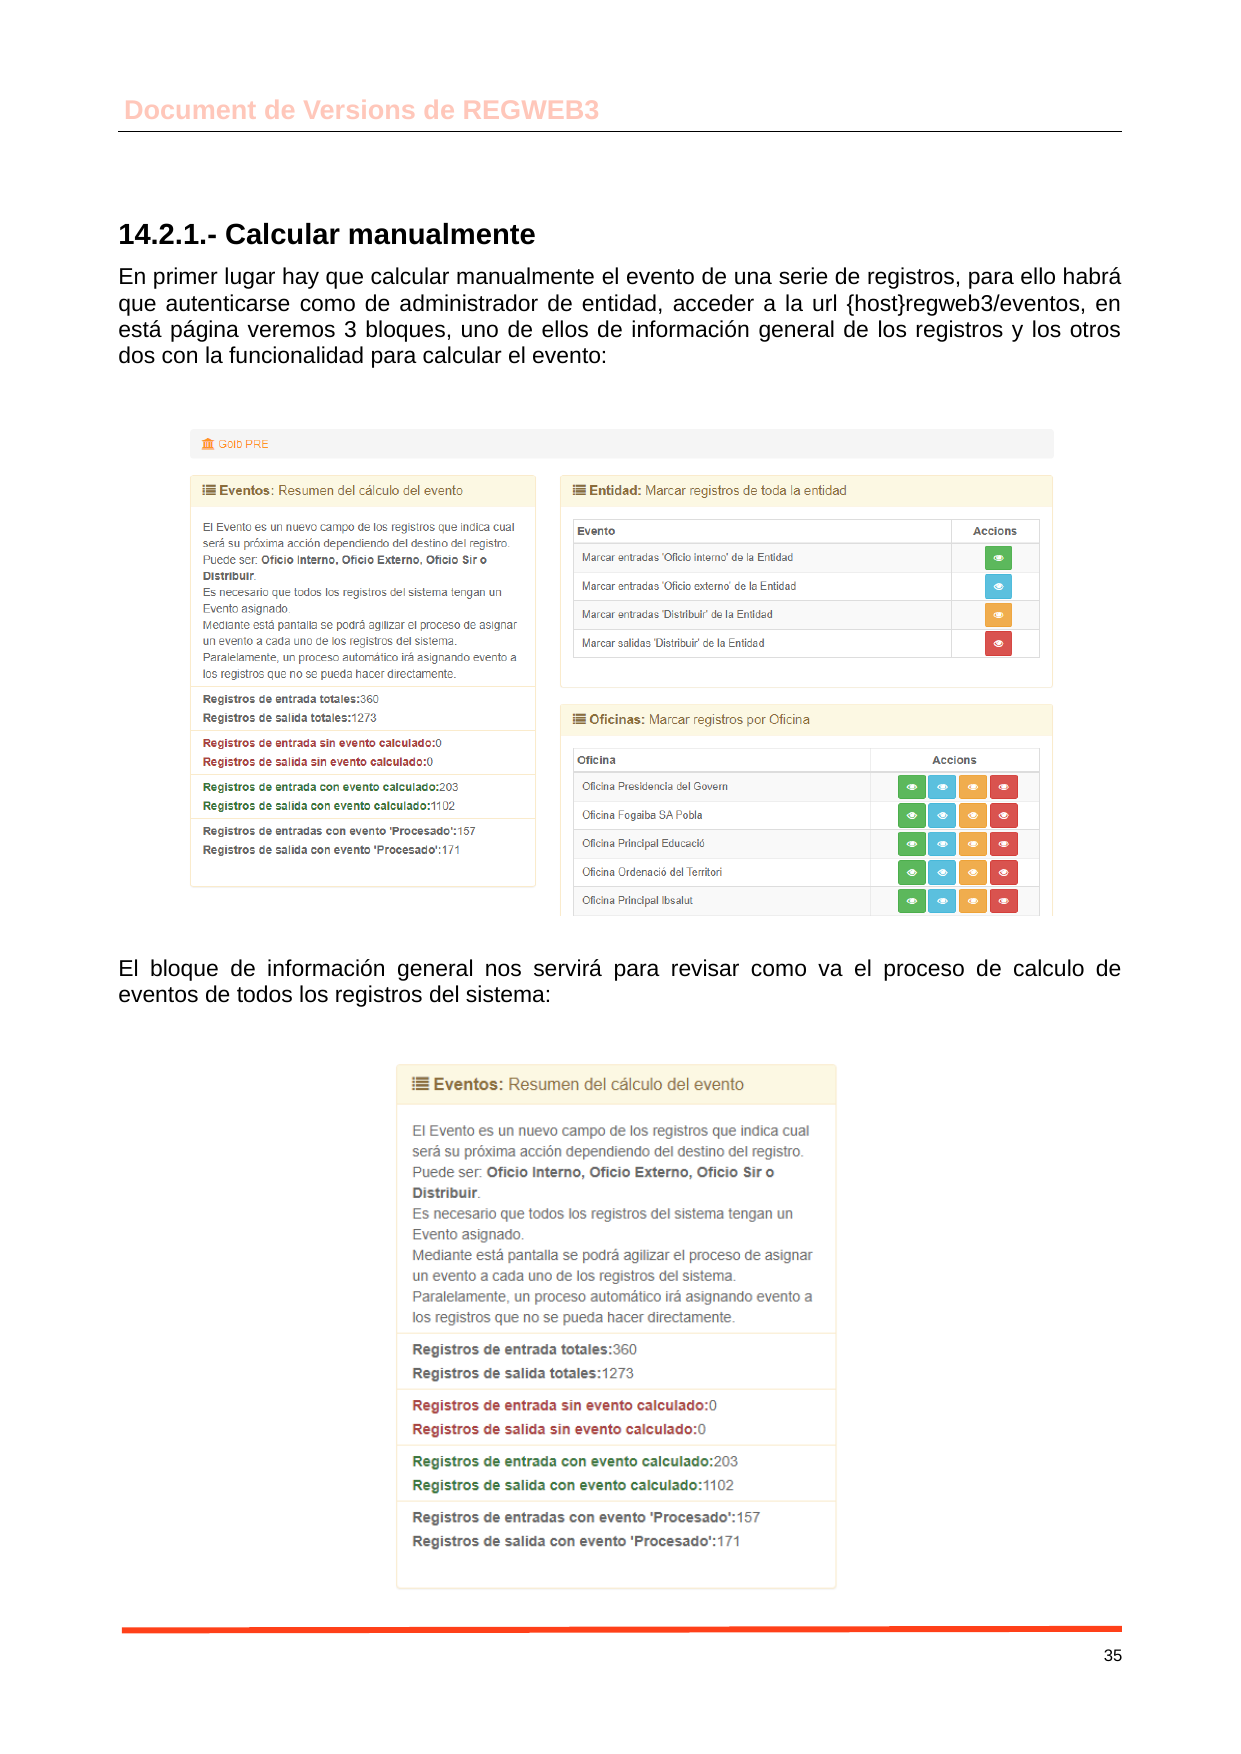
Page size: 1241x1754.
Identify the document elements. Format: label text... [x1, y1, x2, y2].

text En primer lugar hay que calcular manualmente el evento de una serie de registros, para ello habrá que autenticarse como de administrador de entidad, acceder a la url {host}regweb3/eventos, en está página veremos 3 bloques, uno de ellos de información general de los registros y los otros dos con la funcionalidad para calcular el evento: [118, 263, 1122, 368]
subtitle Calcular manualmente [118, 217, 1122, 251]
picture [181, 420, 1060, 916]
text El bloque de información general nos servirá para revisar como va el proceso de calculo de eventos de todos los registros del sistema: [118, 955, 1122, 1007]
picture [391, 1058, 849, 1597]
